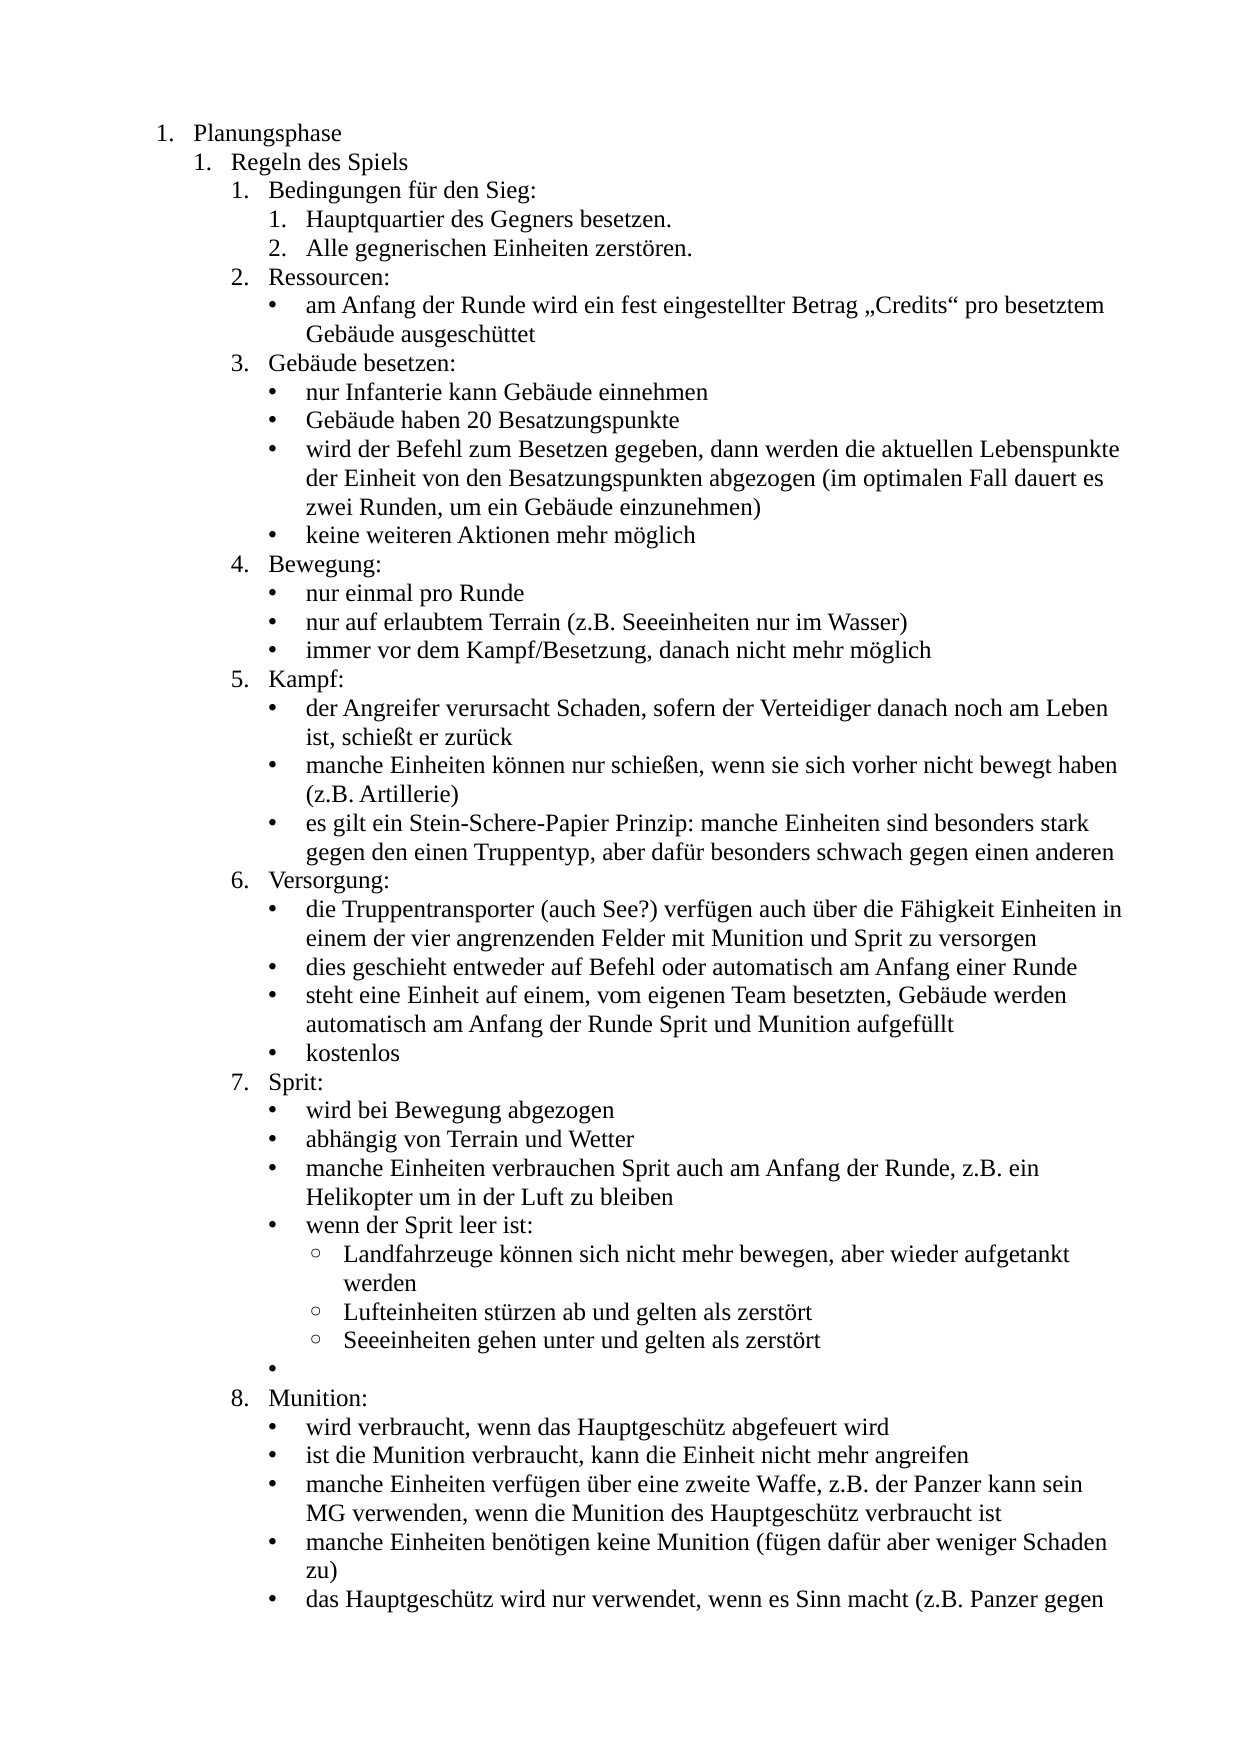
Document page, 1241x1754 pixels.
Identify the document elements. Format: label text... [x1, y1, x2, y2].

list wenn der Sprit leer ist: [268, 1211, 1122, 1239]
list Sprit: [231, 1067, 1122, 1096]
list Hauptquartier des Gegners besetzen. [268, 204, 1122, 233]
list Ressourcen: [231, 262, 1122, 291]
list Seeeinheiten gehen unter und gelten als zerstört [306, 1326, 1122, 1354]
list steht eine Einheit auf einem, vom eigenen Team besetzten, Gebäude werden automatisch am Anfang der Runde Sprit und Munition aufgefüllt [268, 981, 1122, 1038]
list Versorgung: [231, 866, 1122, 894]
list ist die Munition verbraucht, kann die Einheit nicht mehr angreifen [268, 1441, 1122, 1469]
list das Hauptgeschütz wird nur verwendet, wenn es Sinn macht (z.B. Panzer gegen [268, 1584, 1122, 1613]
list Alle gegnerischen Einheiten zerstören. [268, 233, 1122, 262]
list manche Einheiten können nur schießen, wenn sie sich vorher nicht bewegt haben (z.B. Artillerie) [268, 751, 1122, 808]
list nur auf erlaubtem Terrain (z.B. Seeeinheiten nur im Wasser) [268, 607, 1122, 636]
list Gebäude besetzen: [231, 348, 1122, 377]
list wird verbraucht, wenn das Hauptgeschütz abgefeuert wird [268, 1412, 1122, 1441]
list kostenlos [268, 1038, 1122, 1067]
list Landfahrzeuge können sich nicht mehr bewegen, aber wieder aufgetankt werden [306, 1239, 1122, 1297]
list Gebäude haben 20 Besatzungspunkte [268, 406, 1122, 434]
list Munition: [231, 1383, 1122, 1412]
list manche Einheiten verbrauchen Sprit auch am Anfang der Runde, z.B. ein Helikopter um in der Luft zu bleiben [268, 1153, 1122, 1211]
list abhängig von Terrain und Wetter [268, 1124, 1122, 1153]
list der Angreifer verursacht Schaden, sofern der Verteidiger danach noch am Leben ist, schießt er zurück [268, 693, 1122, 751]
list keine weiteren Aktionen mehr möglich [268, 521, 1122, 549]
list es gilt ein Stein-Schere-Papier Prinzip: manche Einheiten sind besonders stark gegen den einen Truppentyp, aber dafür besonders schwach gegen einen anderen [268, 808, 1122, 866]
list manche Einheiten verfügen über eine zweite Waffe, z.B. der Panzer kann sein MG verwenden, wenn die Munition des Hauptgeschütz verbraucht ist [268, 1469, 1122, 1527]
list manche Einheiten benötigen keine Munition (fügen dafür aber weniger Schaden zu) [268, 1527, 1122, 1584]
list dies geschieht entweder auf Befehl oder automatisch am Anfang einer Runde [268, 952, 1122, 981]
list Bewegung: [231, 549, 1122, 578]
list Kampf: [231, 664, 1122, 693]
list nur einmal pro Runde [268, 578, 1122, 607]
list wird der Befehl zum Besetzen gegeben, dann werden die aktuellen Lebenspunkte der Einheit von den Besatzungspunkten abgezogen (im optimalen Fall dauert es zwei Runden, um ein Gebäude einzunehmen) [268, 434, 1122, 521]
list am Anfang der Runde wird ein fest eingestellter Betrag „Credits“ pro besetztem Gebäude ausgeschüttet [268, 291, 1122, 348]
list Bedingungen für den Sieg: [231, 176, 1122, 204]
list Regeln des Spiels [193, 147, 1122, 176]
list nur Infanterie kann Gebäude einnehmen [268, 377, 1122, 406]
list immer vor dem Kampf/Besetzung, danach nicht mehr möglich [268, 636, 1122, 664]
list die Truppentransporter (auch See?) verfügen auch über die Fähigkeit Einheiten in einem der vier angrenzenden Felder mit Munition und Sprit zu versorgen [268, 894, 1122, 952]
list wird bei Bewegung abgezogen [268, 1096, 1122, 1124]
list Planungsphase [156, 118, 1122, 147]
list Lufteinheiten stürzen ab und gelten als zerstört [306, 1297, 1122, 1326]
